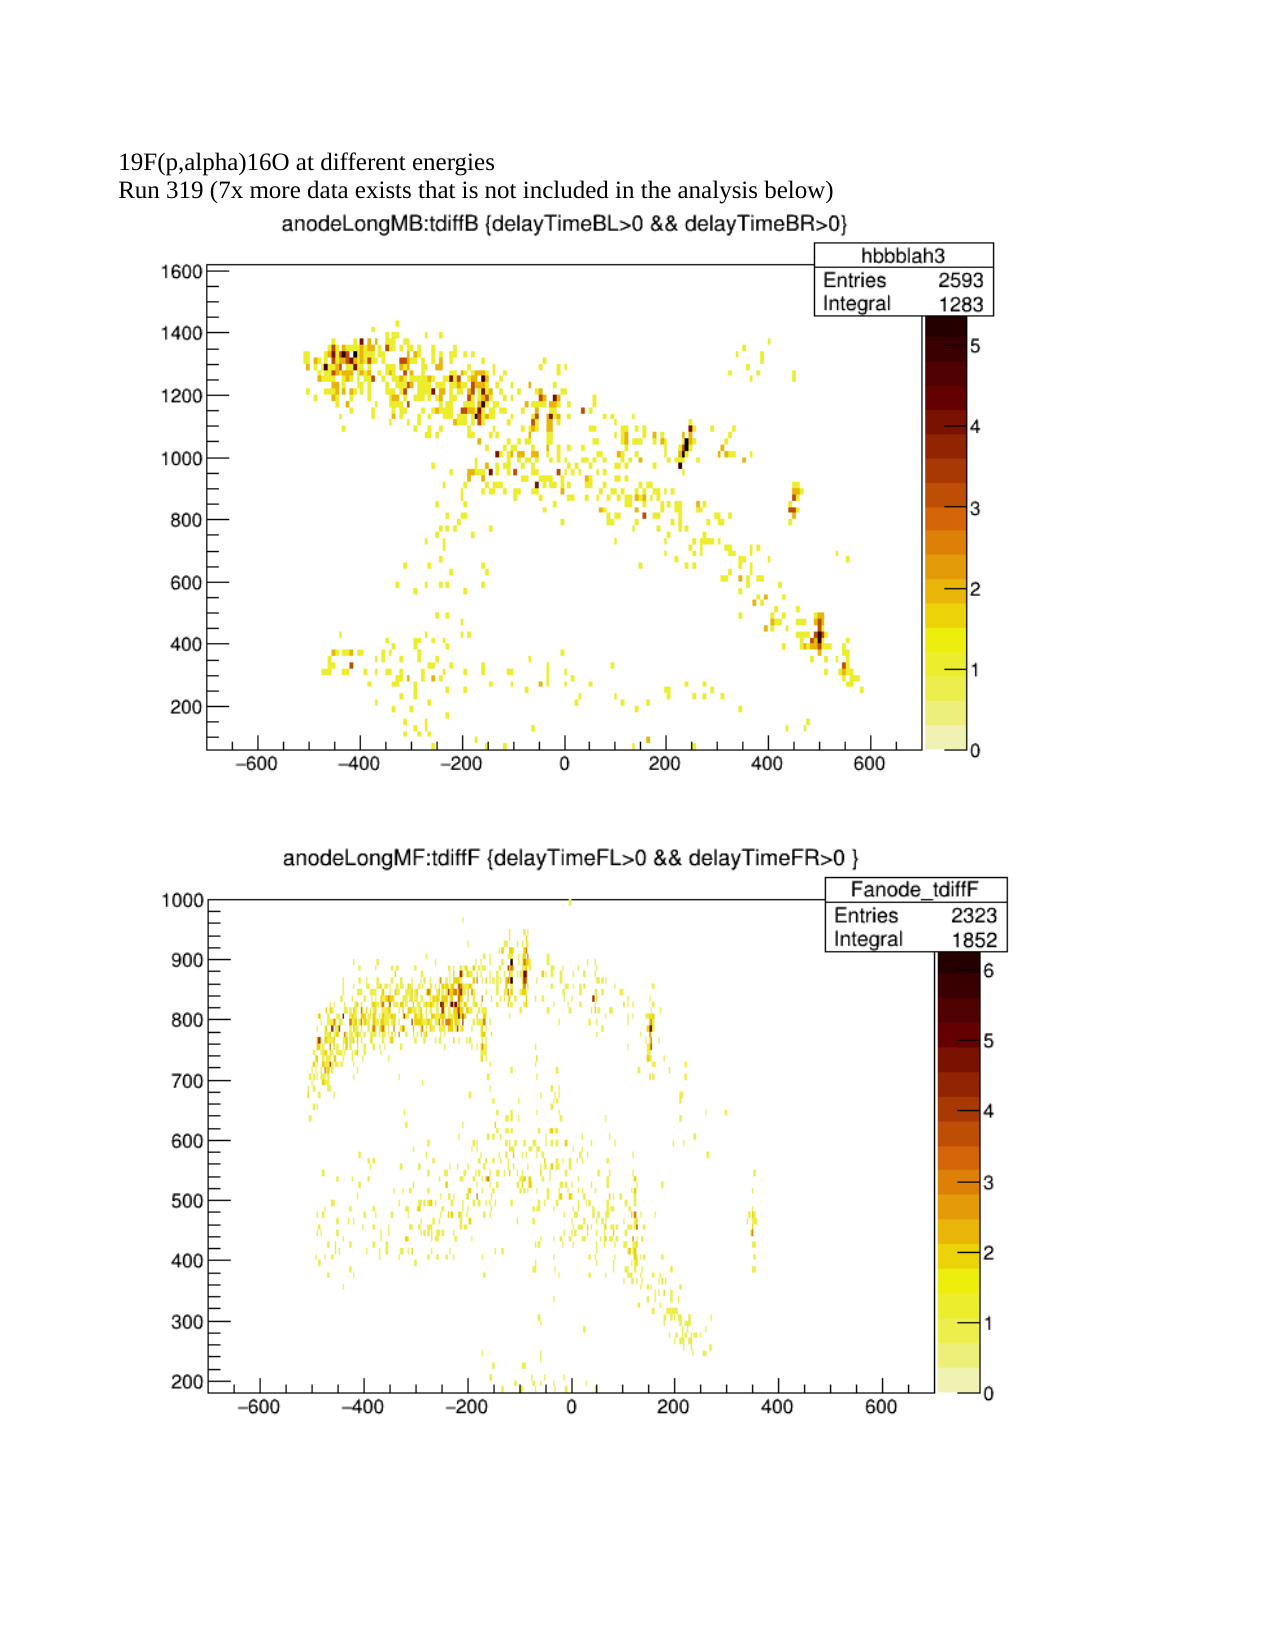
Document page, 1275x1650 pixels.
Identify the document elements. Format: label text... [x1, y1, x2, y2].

picture [118, 204, 1011, 811]
text Run 319 (7x more data exists that is not included in the analysis below) [118, 176, 1157, 204]
picture [118, 839, 1024, 1455]
text 19F(p,alpha)16O at different energies [118, 147, 1157, 176]
